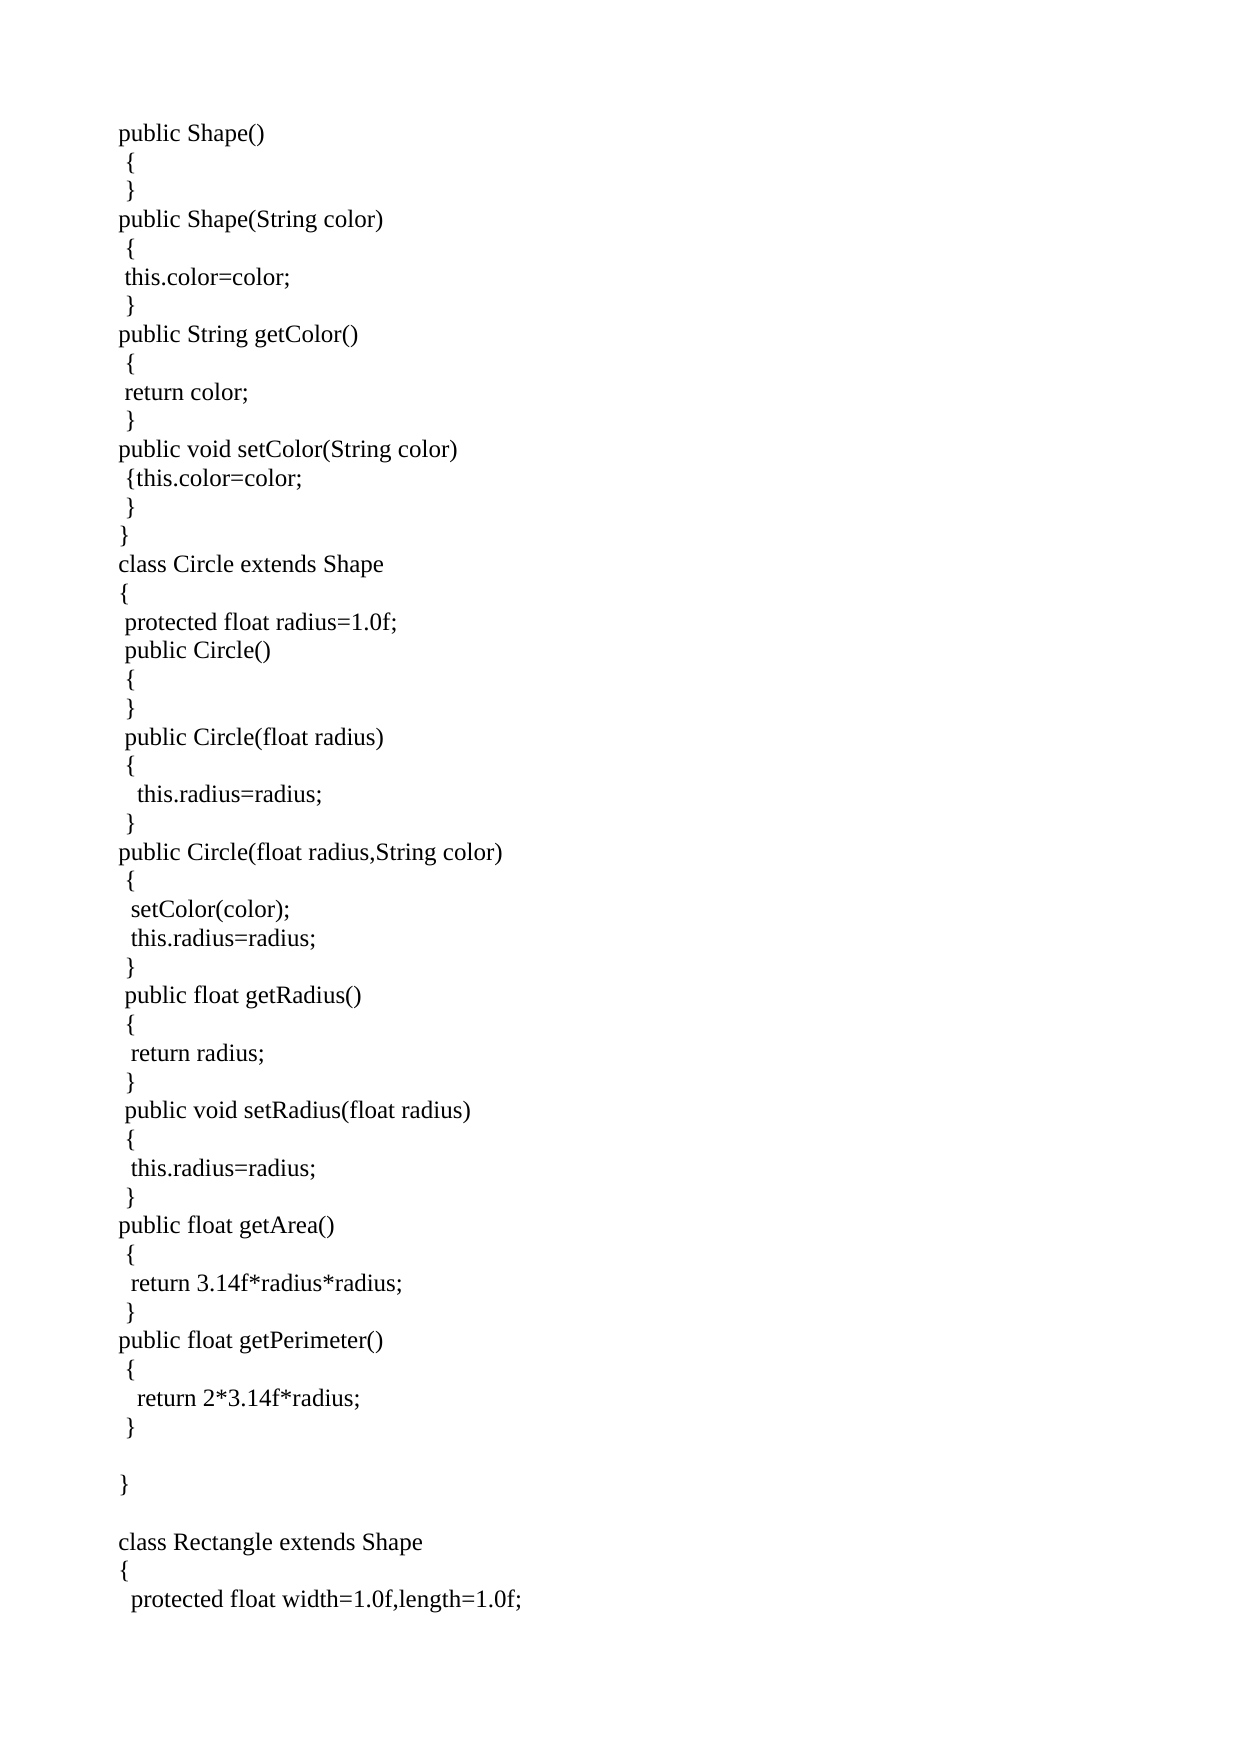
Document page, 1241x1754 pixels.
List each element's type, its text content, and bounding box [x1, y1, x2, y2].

text return color; [118, 377, 1122, 406]
text } [118, 1297, 1122, 1326]
text this.radius=radius; [118, 1153, 1122, 1182]
text { [118, 1556, 1122, 1584]
text public Shape() [118, 118, 1122, 147]
text { [118, 147, 1122, 176]
text } [118, 1469, 1122, 1498]
text { [118, 1124, 1122, 1153]
text { [118, 866, 1122, 894]
text public Shape(String color) [118, 204, 1122, 233]
text } [118, 1067, 1122, 1096]
text { [118, 578, 1122, 607]
text } [118, 492, 1122, 521]
text { [118, 233, 1122, 262]
text class Rectangle extends Shape [118, 1527, 1122, 1556]
text { [118, 1354, 1122, 1383]
text } [118, 1182, 1122, 1211]
text { [118, 1239, 1122, 1268]
text this.color=color; [118, 262, 1122, 291]
text class Circle extends Shape [118, 549, 1122, 578]
text setColor(color); [118, 894, 1122, 923]
text return radius; [118, 1038, 1122, 1067]
text public Circle(float radius,String color) [118, 837, 1122, 866]
text {this.color=color; [118, 463, 1122, 492]
text public String getColor() [118, 319, 1122, 348]
text return 3.14f*radius*radius; [118, 1268, 1122, 1297]
text } [118, 406, 1122, 434]
text public Circle(float radius) [118, 722, 1122, 751]
text this.radius=radius; [118, 923, 1122, 952]
text } [118, 176, 1122, 204]
text } [118, 1412, 1122, 1441]
text } [118, 693, 1122, 722]
text { [118, 664, 1122, 693]
text } [118, 952, 1122, 981]
text return 2*3.14f*radius; [118, 1383, 1122, 1412]
text { [118, 348, 1122, 377]
text protected float radius=1.0f; [118, 607, 1122, 636]
text } [118, 808, 1122, 837]
text public void setRadius(float radius) [118, 1096, 1122, 1124]
text { [118, 1009, 1122, 1038]
text public float getRadius() [118, 981, 1122, 1009]
text public float getArea() [118, 1211, 1122, 1239]
text this.radius=radius; [118, 779, 1122, 808]
text { [118, 751, 1122, 779]
text protected float width=1.0f,length=1.0f; [118, 1584, 1122, 1613]
text public Circle() [118, 636, 1122, 664]
text public float getPerimeter() [118, 1326, 1122, 1354]
text public void setColor(String color) [118, 434, 1122, 463]
text } [118, 521, 1122, 549]
text } [118, 291, 1122, 319]
